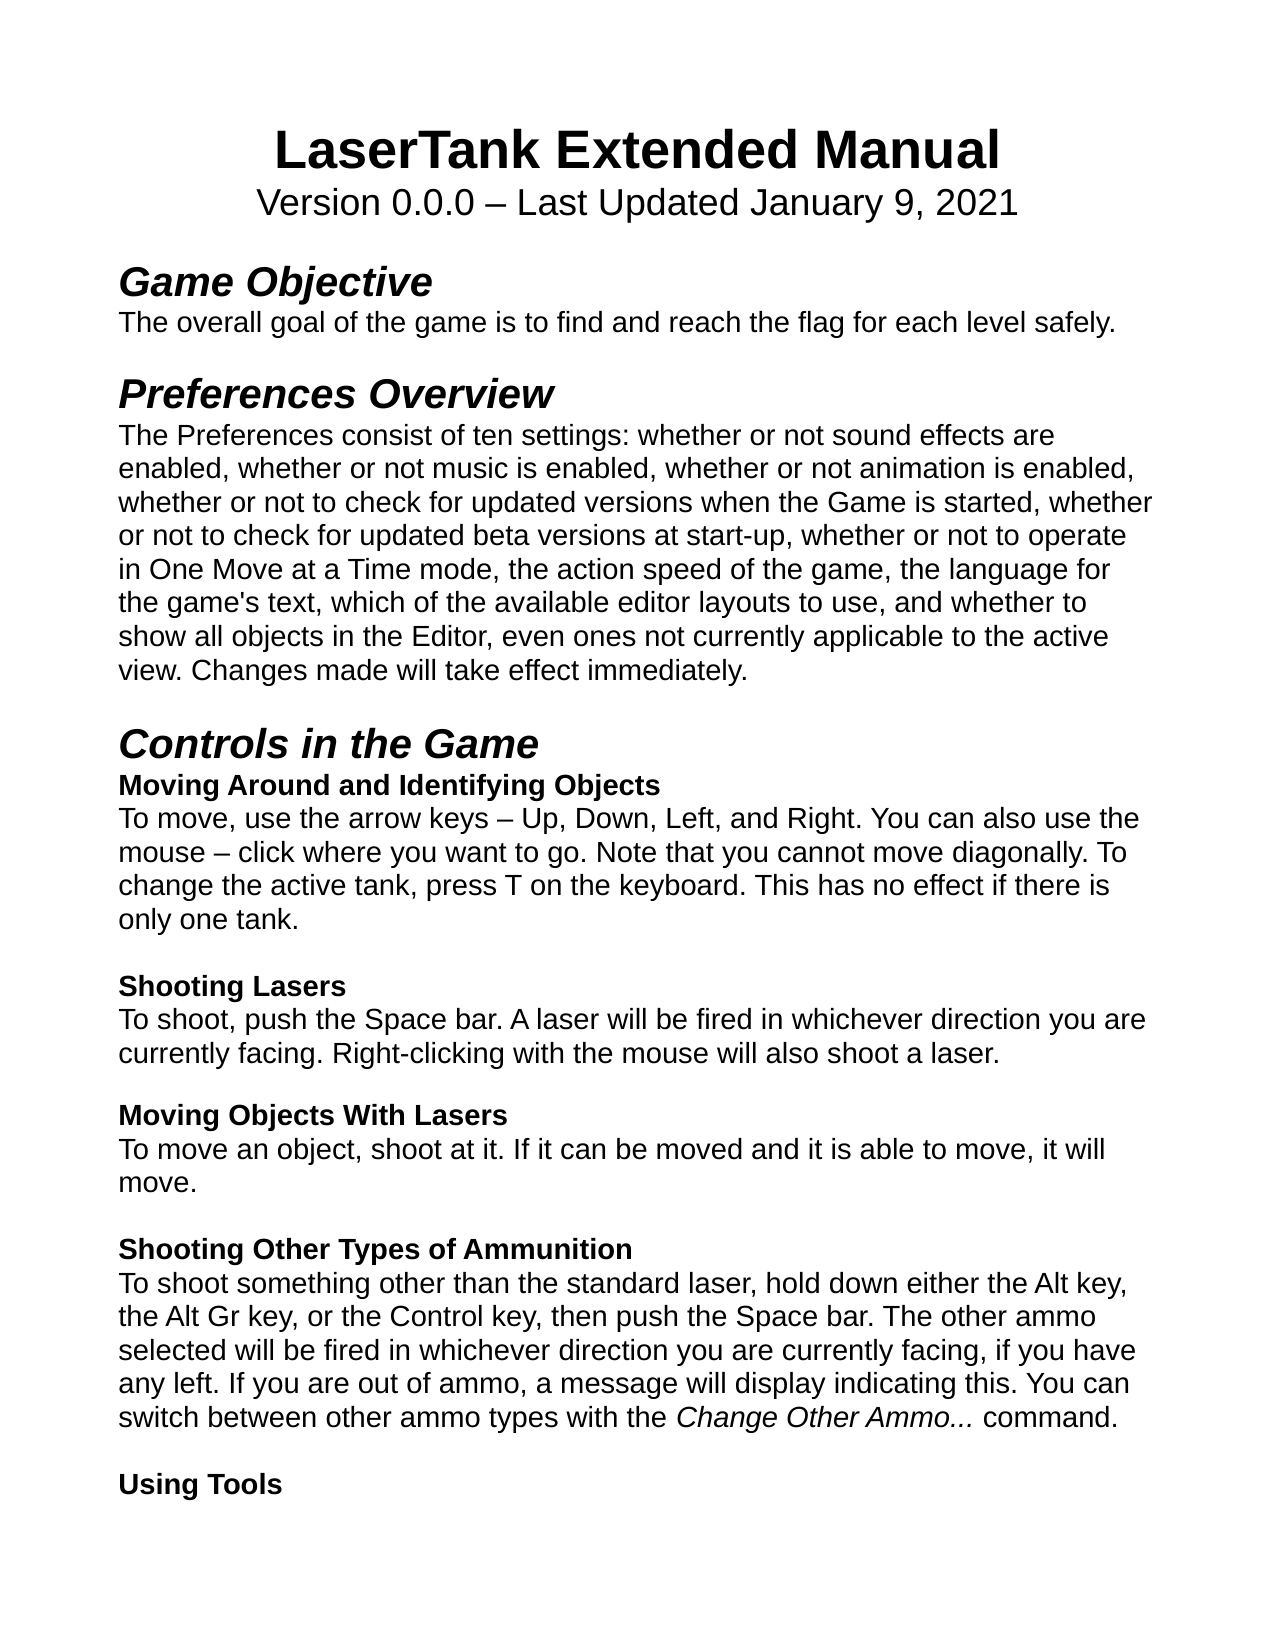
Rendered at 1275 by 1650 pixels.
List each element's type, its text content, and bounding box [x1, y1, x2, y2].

text To shoot, push the Space bar. A laser will be fired in whichever direction you are currently facing. Right-clicking with the mouse will also shoot a laser. [118, 1002, 1157, 1069]
text Game Objective [118, 257, 1157, 305]
text Version 0.0.0 – Last Updated January 9, 2021 [118, 180, 1157, 223]
text To shoot something other than the standard laser, hold down either the Alt key, the Alt Gr key, or the Control key, then push the Space bar. The other ammo selected will be fired in whichever direction you are currently facing, if you have any left. If you are out of ammo, a message will display indicating this. You can switch between other ammo types with the Change Other Ammo... command. [118, 1266, 1157, 1433]
text Using Tools [118, 1467, 1157, 1501]
text Moving Objects With Lasers [118, 1098, 1157, 1132]
text The overall goal of the game is to find and reach the flag for each level safely. [118, 305, 1157, 338]
text LaserTank Extended Manual [118, 118, 1157, 180]
text Preferences Overview [118, 370, 1157, 418]
text Moving Around and Identifying Objects [118, 767, 1157, 801]
text Controls in the Game [118, 719, 1157, 767]
text To move, use the arrow keys – Up, Down, Left, and Right. You can also use the mouse – click where you want to go. Note that you cannot move diagonally. To change the active tank, press T on the keyboard. This has no effect if there is only one tank. [118, 801, 1157, 935]
text Shooting Other Types of Ammunition [118, 1232, 1157, 1266]
text The Preferences consist of ten settings: whether or not sound effects are enabled, whether or not music is enabled, whether or not animation is enabled, whether or not to check for updated versions when the Game is started, whether or not to check for updated beta versions at start-up, whether or not to operate in One Move at a Time mode, the action speed of the game, the language for the game's text, which of the available editor layouts to use, and whether to show all objects in the Editor, even ones not currently applicable to the active view. Changes made will take effect immediately. [118, 418, 1157, 686]
text Shooting Lasers [118, 969, 1157, 1002]
text To move an object, shoot at it. If it can be moved and it is able to move, it will move. [118, 1132, 1157, 1199]
